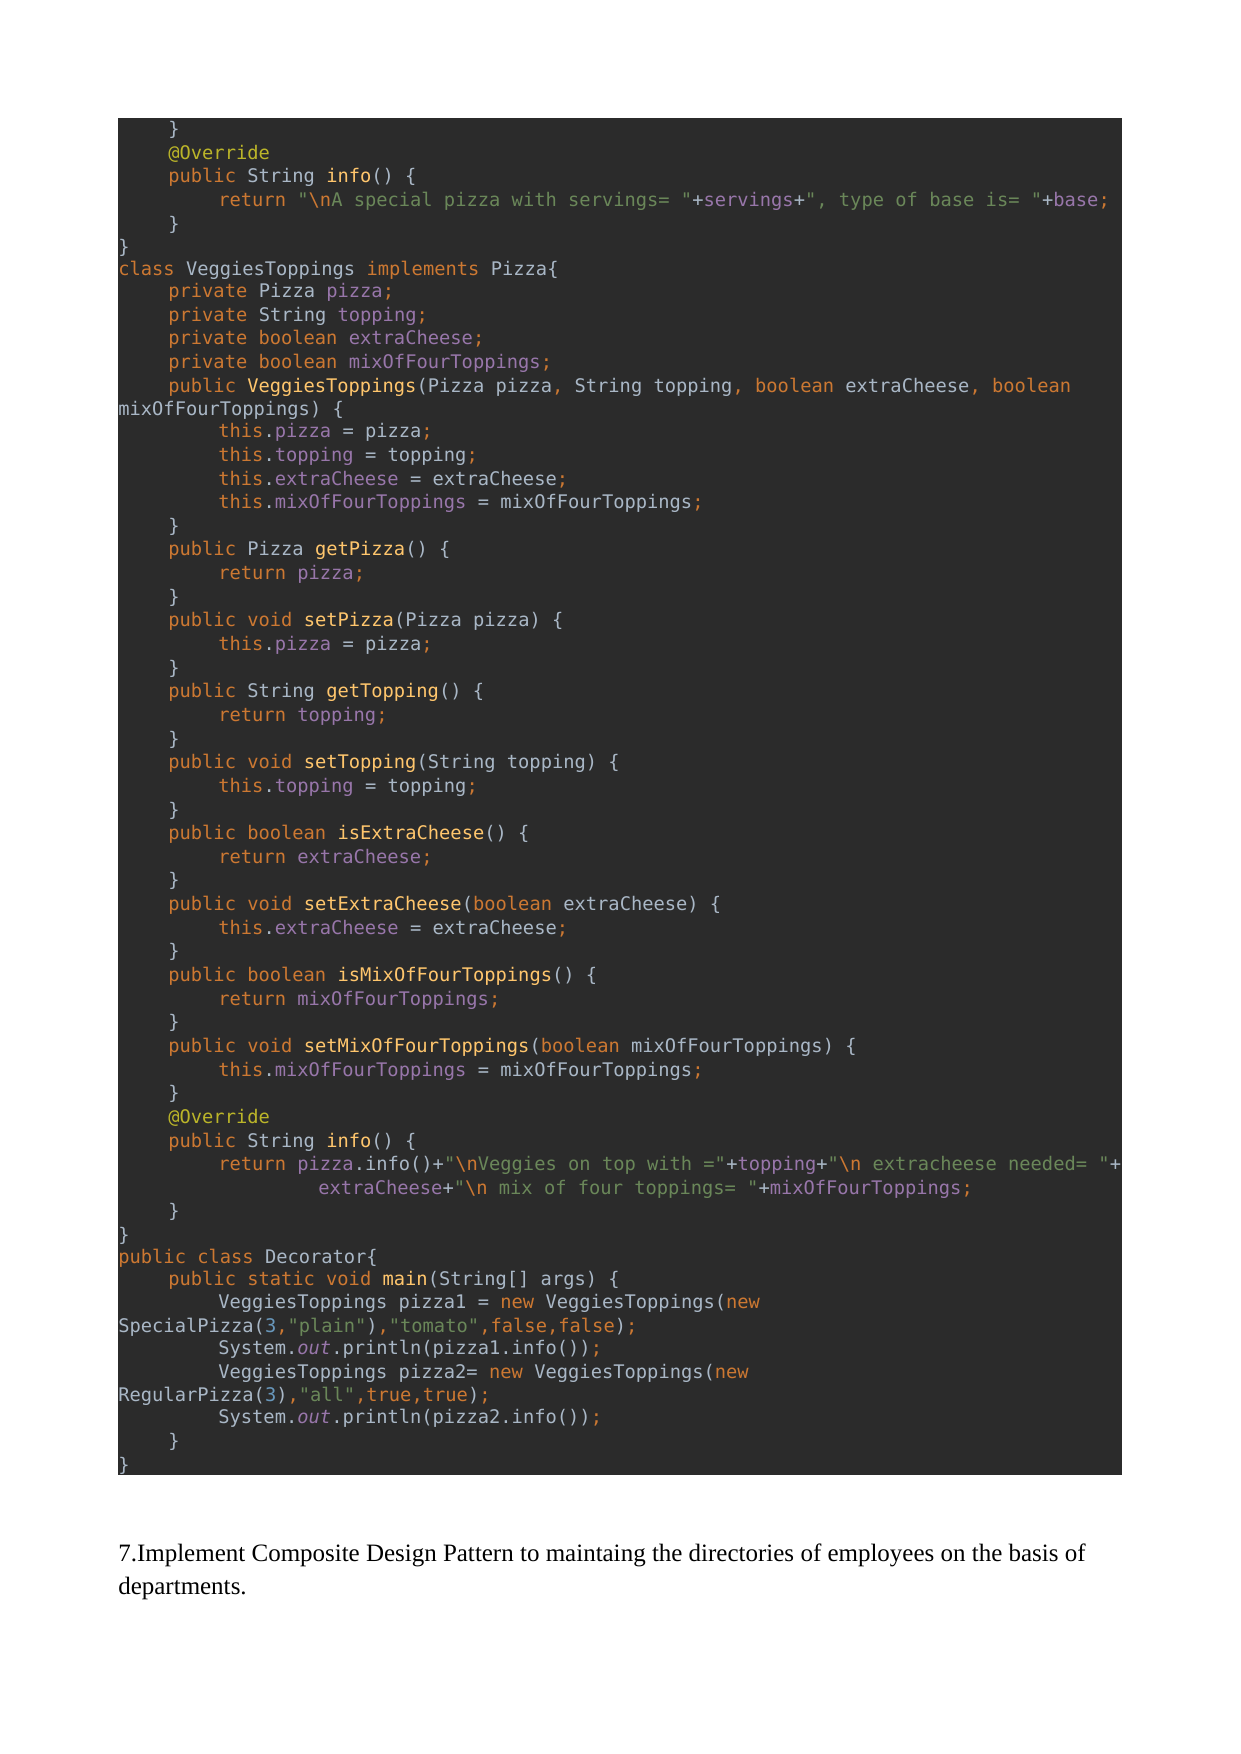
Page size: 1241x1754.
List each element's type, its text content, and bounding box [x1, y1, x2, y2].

text return extraCheese; [118, 846, 1122, 869]
text } [118, 1201, 1122, 1224]
text } [118, 515, 1122, 538]
text } [118, 236, 1122, 258]
text this.extraCheese = extraCheese; [118, 467, 1122, 491]
text class VeggiesToppings implements Pizza{ [118, 258, 1122, 280]
text private Pizza pizza; [118, 280, 1122, 304]
text System.out.println(pizza1.info()); [118, 1337, 1122, 1361]
text } [118, 869, 1122, 893]
text @Override [118, 142, 1122, 165]
text } [118, 728, 1122, 751]
text } [118, 1453, 1122, 1475]
text this.pizza = pizza; [118, 420, 1122, 444]
text } [118, 940, 1122, 964]
text this.topping = topping; [118, 444, 1122, 467]
text @Override [118, 1106, 1122, 1129]
text } [118, 1011, 1122, 1035]
text public class Decorator{ [118, 1246, 1122, 1268]
text public String getTopping() { [118, 680, 1122, 704]
text extraCheese+"\n mix of four toppings= "+mixOfFourToppings; [118, 1177, 1122, 1201]
text public void setMixOfFourToppings(boolean mixOfFourToppings) { [118, 1035, 1122, 1059]
text System.out.println(pizza2.info()); [118, 1406, 1122, 1430]
text return pizza.info()+"\nVeggies on top with ="+topping+"\n extracheese needed= "+ [118, 1153, 1122, 1177]
text public VeggiesToppings(Pizza pizza, String topping, boolean extraCheese, boolean mixOfFourToppings) { [118, 375, 1122, 420]
text } [118, 586, 1122, 609]
text } [118, 657, 1122, 680]
text VeggiesToppings pizza1 = new VeggiesToppings(new SpecialPizza(3,"plain"),"tomato",false,false); [118, 1292, 1122, 1337]
text } [118, 118, 1122, 142]
text public boolean isExtraCheese() { [118, 822, 1122, 846]
text VeggiesToppings pizza2= new VeggiesToppings(new RegularPizza(3),"all",true,true); [118, 1361, 1122, 1406]
text } [118, 1082, 1122, 1106]
text 7.Implement Composite Design Pattern to maintaing the directories of employees on the basis of departments. [118, 1538, 1122, 1600]
text this.topping = topping; [118, 775, 1122, 798]
text return "\nA special pizza with servings= "+servings+", type of base is= "+base; [118, 189, 1122, 213]
text this.mixOfFourToppings = mixOfFourToppings; [118, 1059, 1122, 1082]
text } [118, 798, 1122, 822]
text public void setTopping(String topping) { [118, 751, 1122, 775]
text this.pizza = pizza; [118, 633, 1122, 657]
text public void setExtraCheese(boolean extraCheese) { [118, 893, 1122, 917]
text public String info() { [118, 1129, 1122, 1153]
text return pizza; [118, 562, 1122, 586]
text } [118, 1224, 1122, 1246]
text return mixOfFourToppings; [118, 988, 1122, 1011]
text public static void main(String[] args) { [118, 1268, 1122, 1292]
text this.mixOfFourToppings = mixOfFourToppings; [118, 491, 1122, 515]
text public Pizza getPizza() { [118, 538, 1122, 562]
text private boolean extraCheese; [118, 327, 1122, 351]
text public boolean isMixOfFourToppings() { [118, 964, 1122, 988]
text this.extraCheese = extraCheese; [118, 917, 1122, 940]
text private String topping; [118, 304, 1122, 327]
text } [118, 1430, 1122, 1453]
text private boolean mixOfFourToppings; [118, 351, 1122, 375]
text public void setPizza(Pizza pizza) { [118, 609, 1122, 633]
text return topping; [118, 704, 1122, 728]
text } [118, 213, 1122, 236]
text public String info() { [118, 165, 1122, 189]
